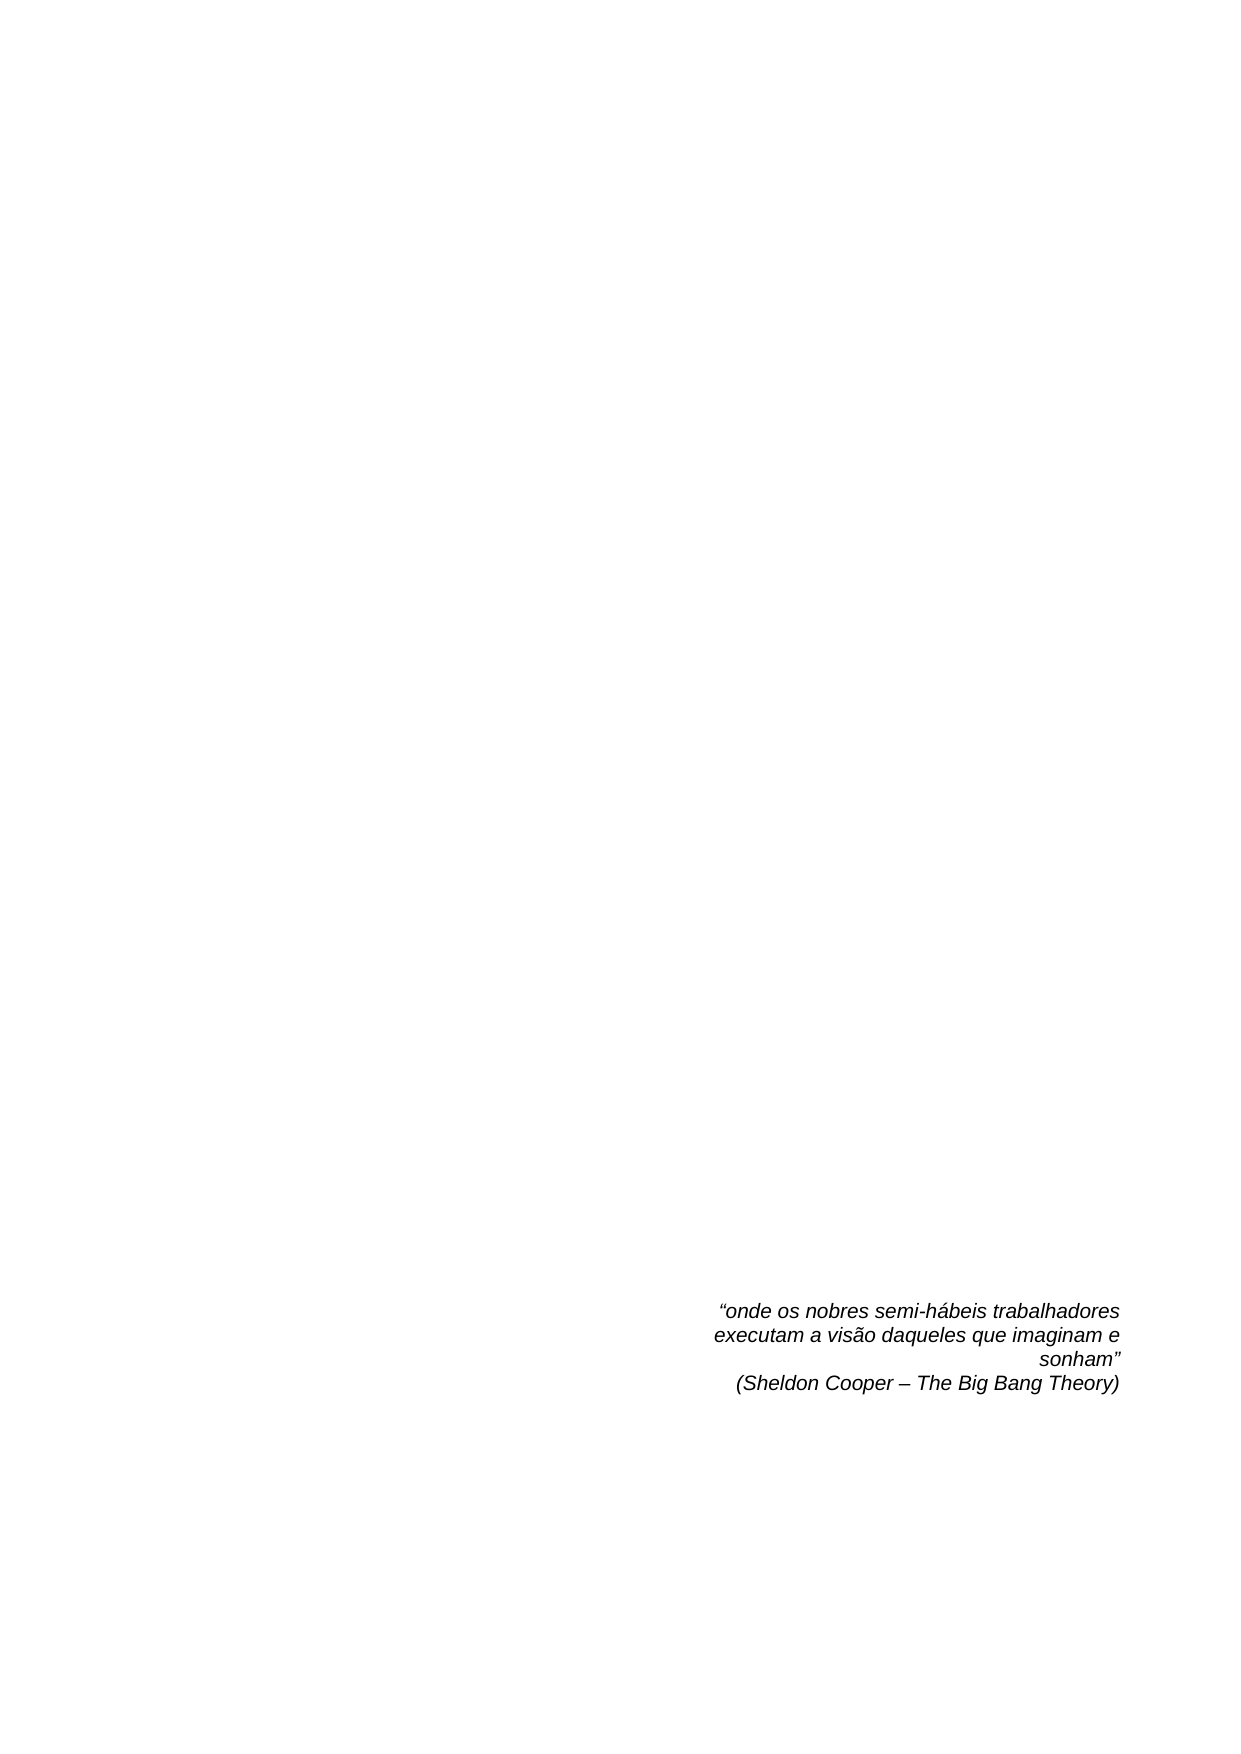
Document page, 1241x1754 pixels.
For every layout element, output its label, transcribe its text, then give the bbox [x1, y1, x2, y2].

text (Sheldon Cooper – The Big Bang Theory) [177, 1371, 1122, 1395]
text “onde os nobres semi-hábeis trabalhadores executam a visão daqueles que imaginam e sonham” [649, 1299, 1122, 1371]
